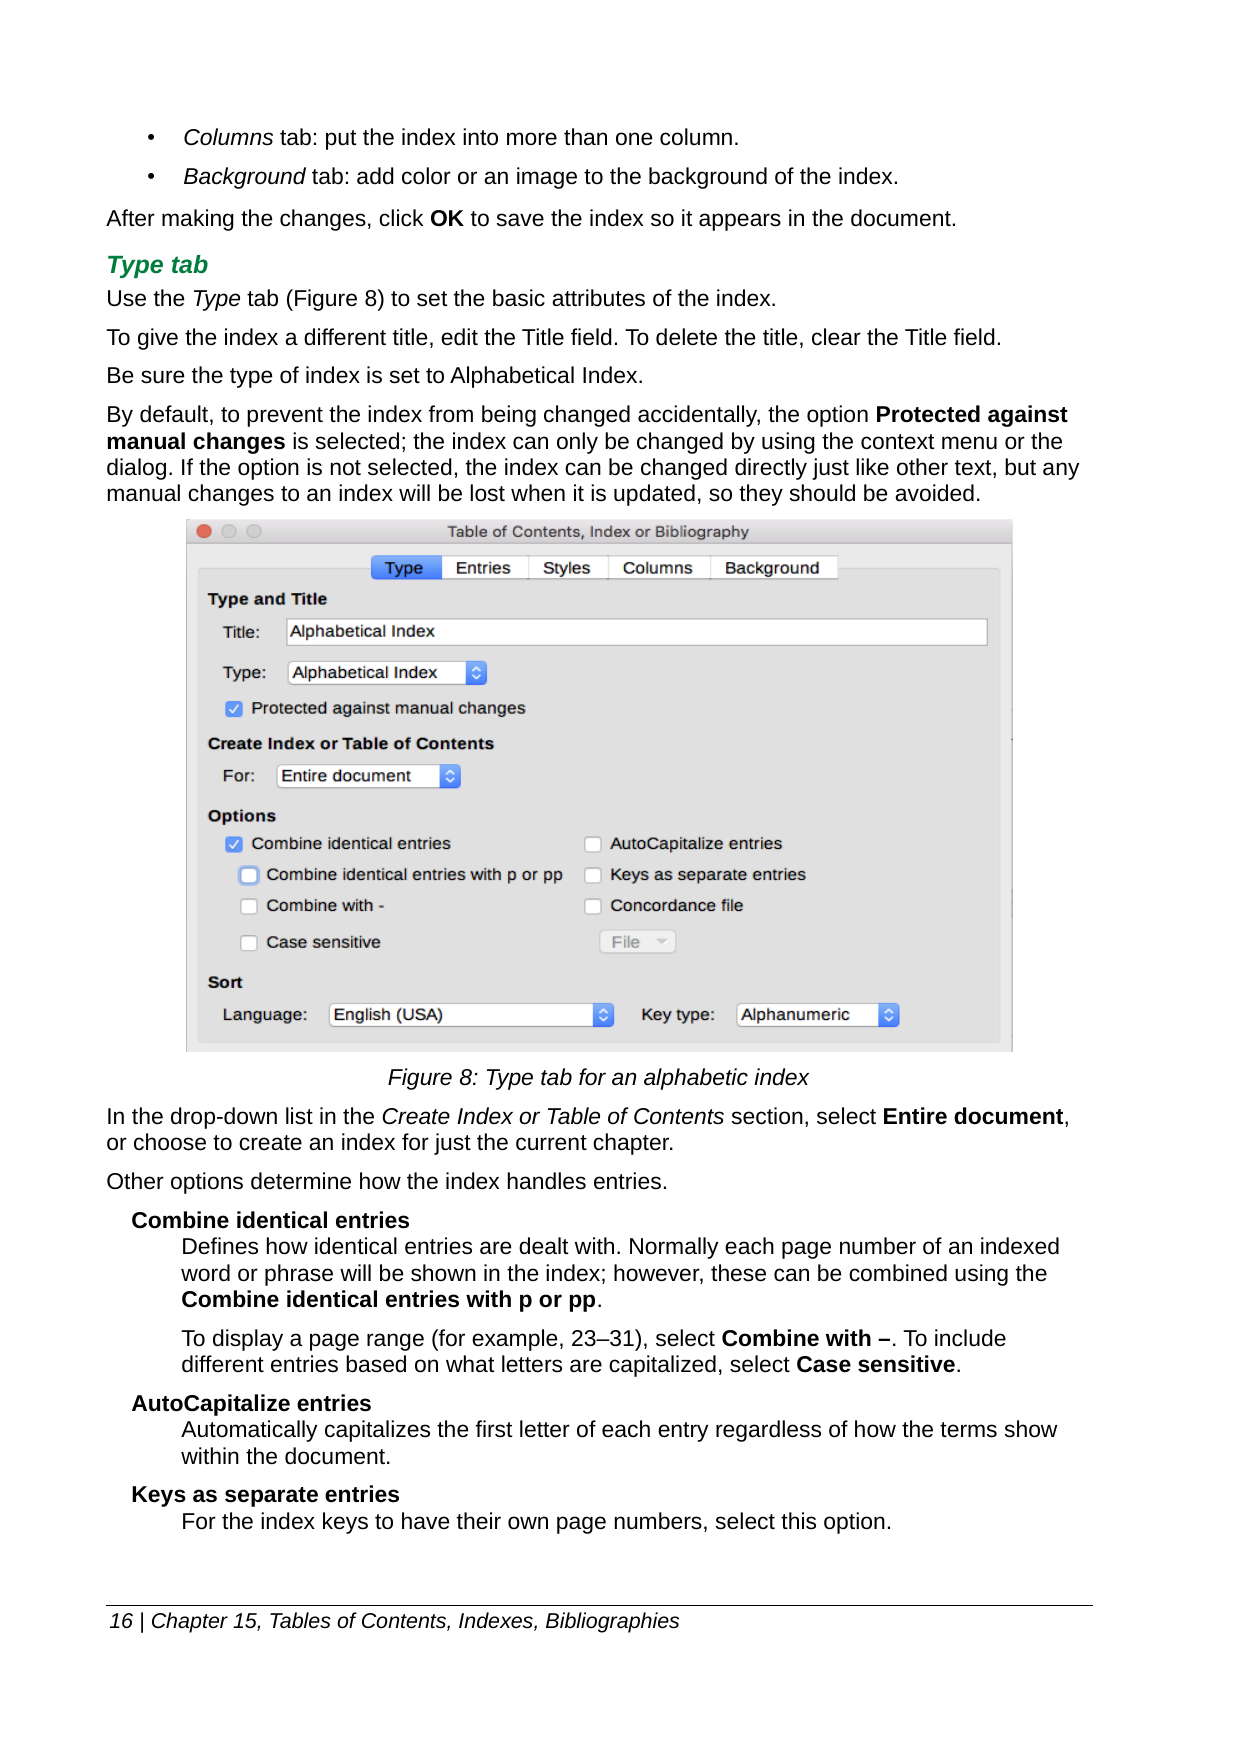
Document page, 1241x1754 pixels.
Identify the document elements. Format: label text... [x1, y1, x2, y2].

text After making the changes, click OK to save the index so it appears in the document. [106, 204, 1093, 231]
text Keys as separate entries [131, 1481, 1093, 1508]
picture [186, 519, 1013, 1052]
list Columns tab: put the index into more than one column. [144, 121, 1093, 150]
text Other options determine how the index handles entries. [106, 1168, 1093, 1194]
text For the index keys to have their own page numbers, select this option. [181, 1508, 1093, 1534]
text Figure 8: Type tab for an alphabetic index [186, 1064, 1013, 1090]
text To give the index a different title, edit the Title field. To delete the title, clear the Title field. [106, 323, 1093, 350]
text To display a page range (for example, 23–31), select Combine with –. To include different entries based on what letters are capitalized, select Case sensitive. [181, 1325, 1093, 1377]
text Combine identical entries [131, 1207, 1093, 1233]
text In the drop-down list in the Create Index or Table of Contents section, select Entire document, or choose to create an index for just the current chapter. [106, 1103, 1093, 1155]
text AutoCapitalize entries [131, 1390, 1093, 1416]
text Automatically capitalizes the first letter of each entry regardless of how the terms show within the document. [181, 1416, 1093, 1469]
subtitle Type tab [106, 250, 1093, 278]
text Defines how identical entries are dealt with. Normally each page number of an indexed word or phrase will be shown in the index; however, these can be combined using the Combine identical entries with p or pp. [181, 1233, 1093, 1312]
text Be sure the type of index is set to Alphabetical Index. [106, 362, 1093, 389]
text By default, to prevent the index from being changed accidentally, the option Protected against manual changes is selected; the index can only be changed by using the context menu or the dialog. If the option is not selected, the index can be changed directly just like other text, but any manual changes to an index will be lost when it is updated, so they should be avoided. [106, 401, 1093, 507]
list Background tab: add color or an image to the background of the index. [144, 160, 1093, 192]
text Use the Type tab (Figure 8) to set the basic attributes of the index. [106, 285, 1093, 311]
